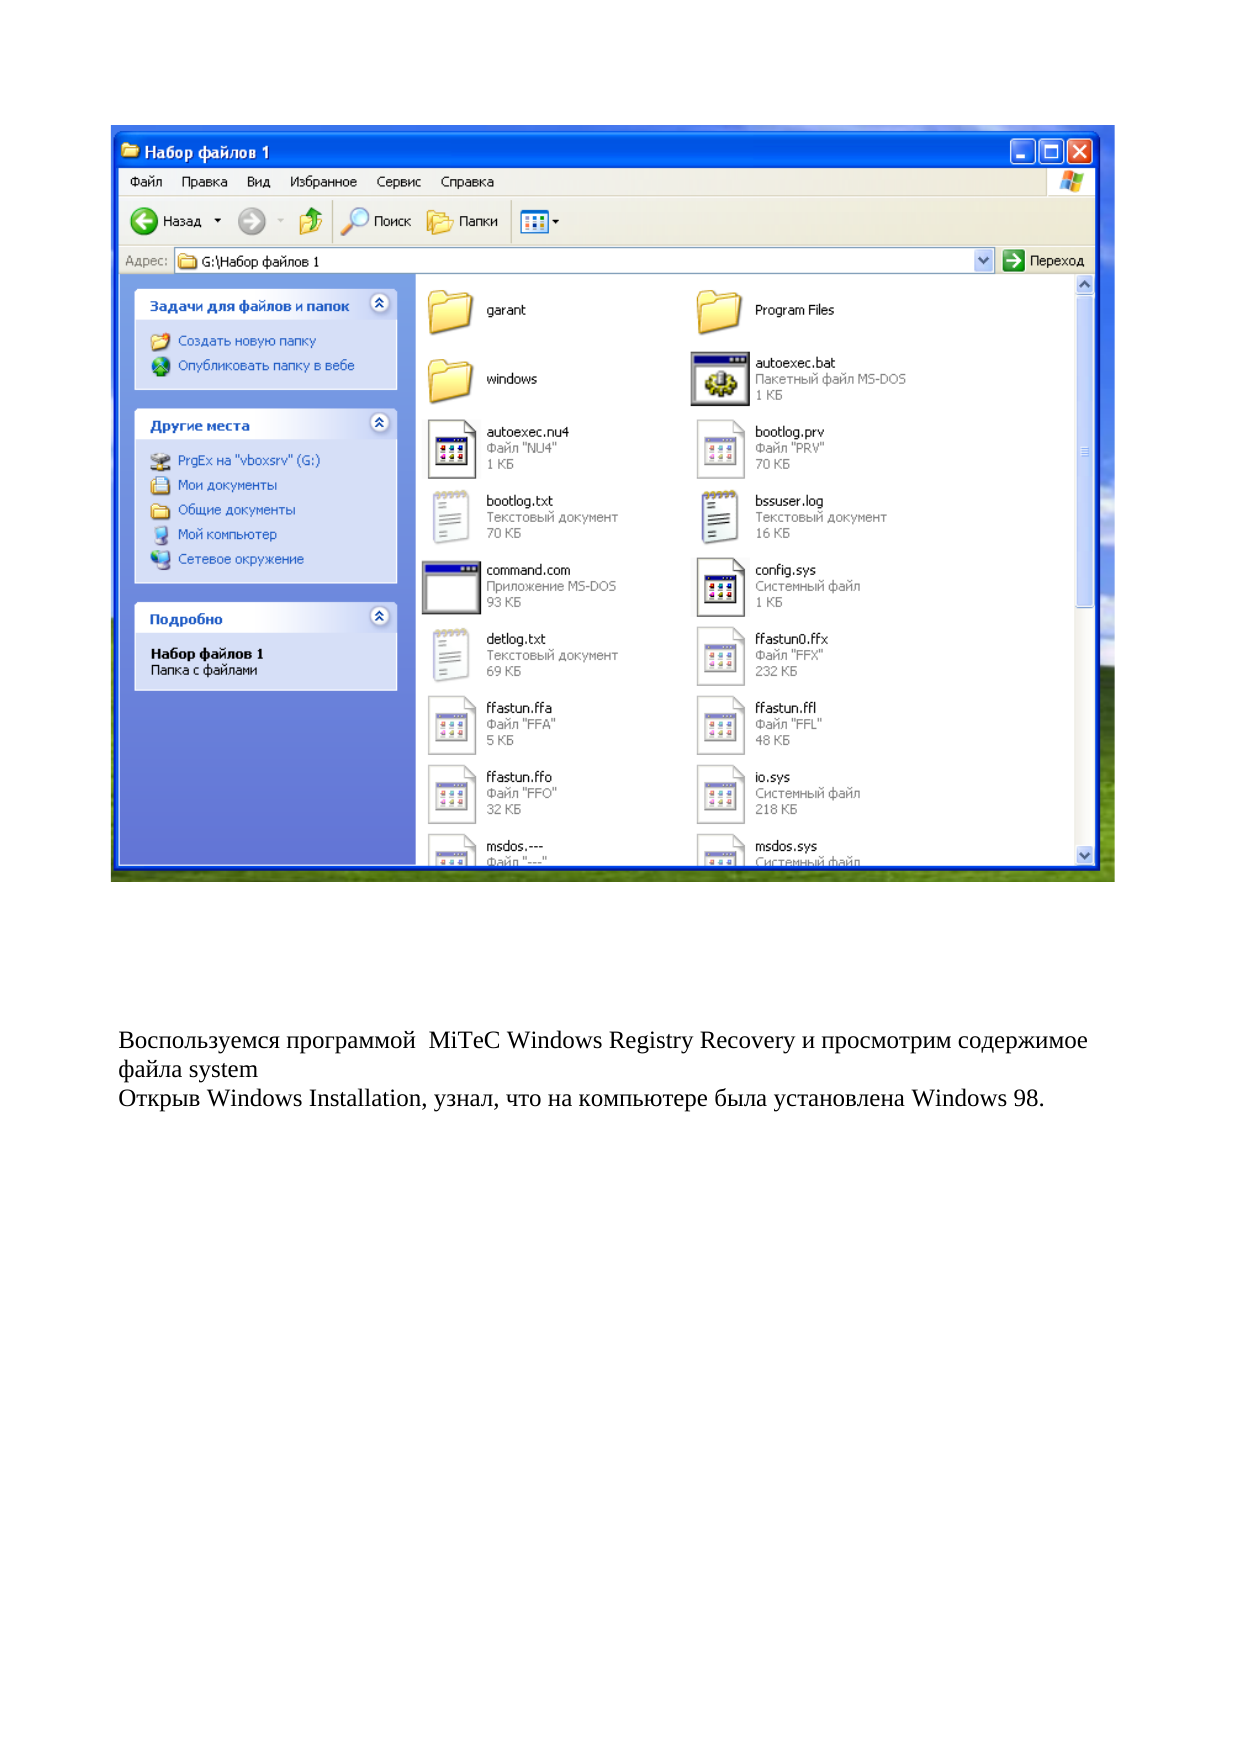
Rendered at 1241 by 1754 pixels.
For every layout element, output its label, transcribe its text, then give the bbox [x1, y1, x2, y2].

text Воспользуемся программой MiTeC Windows Registry Recovery и просмотрим содержимое файла system [118, 1025, 1122, 1083]
text Открыв Windows Installation, узнал, что на компьютере была установлена Windows 98. [118, 1083, 1122, 1111]
picture [110, 125, 1115, 882]
